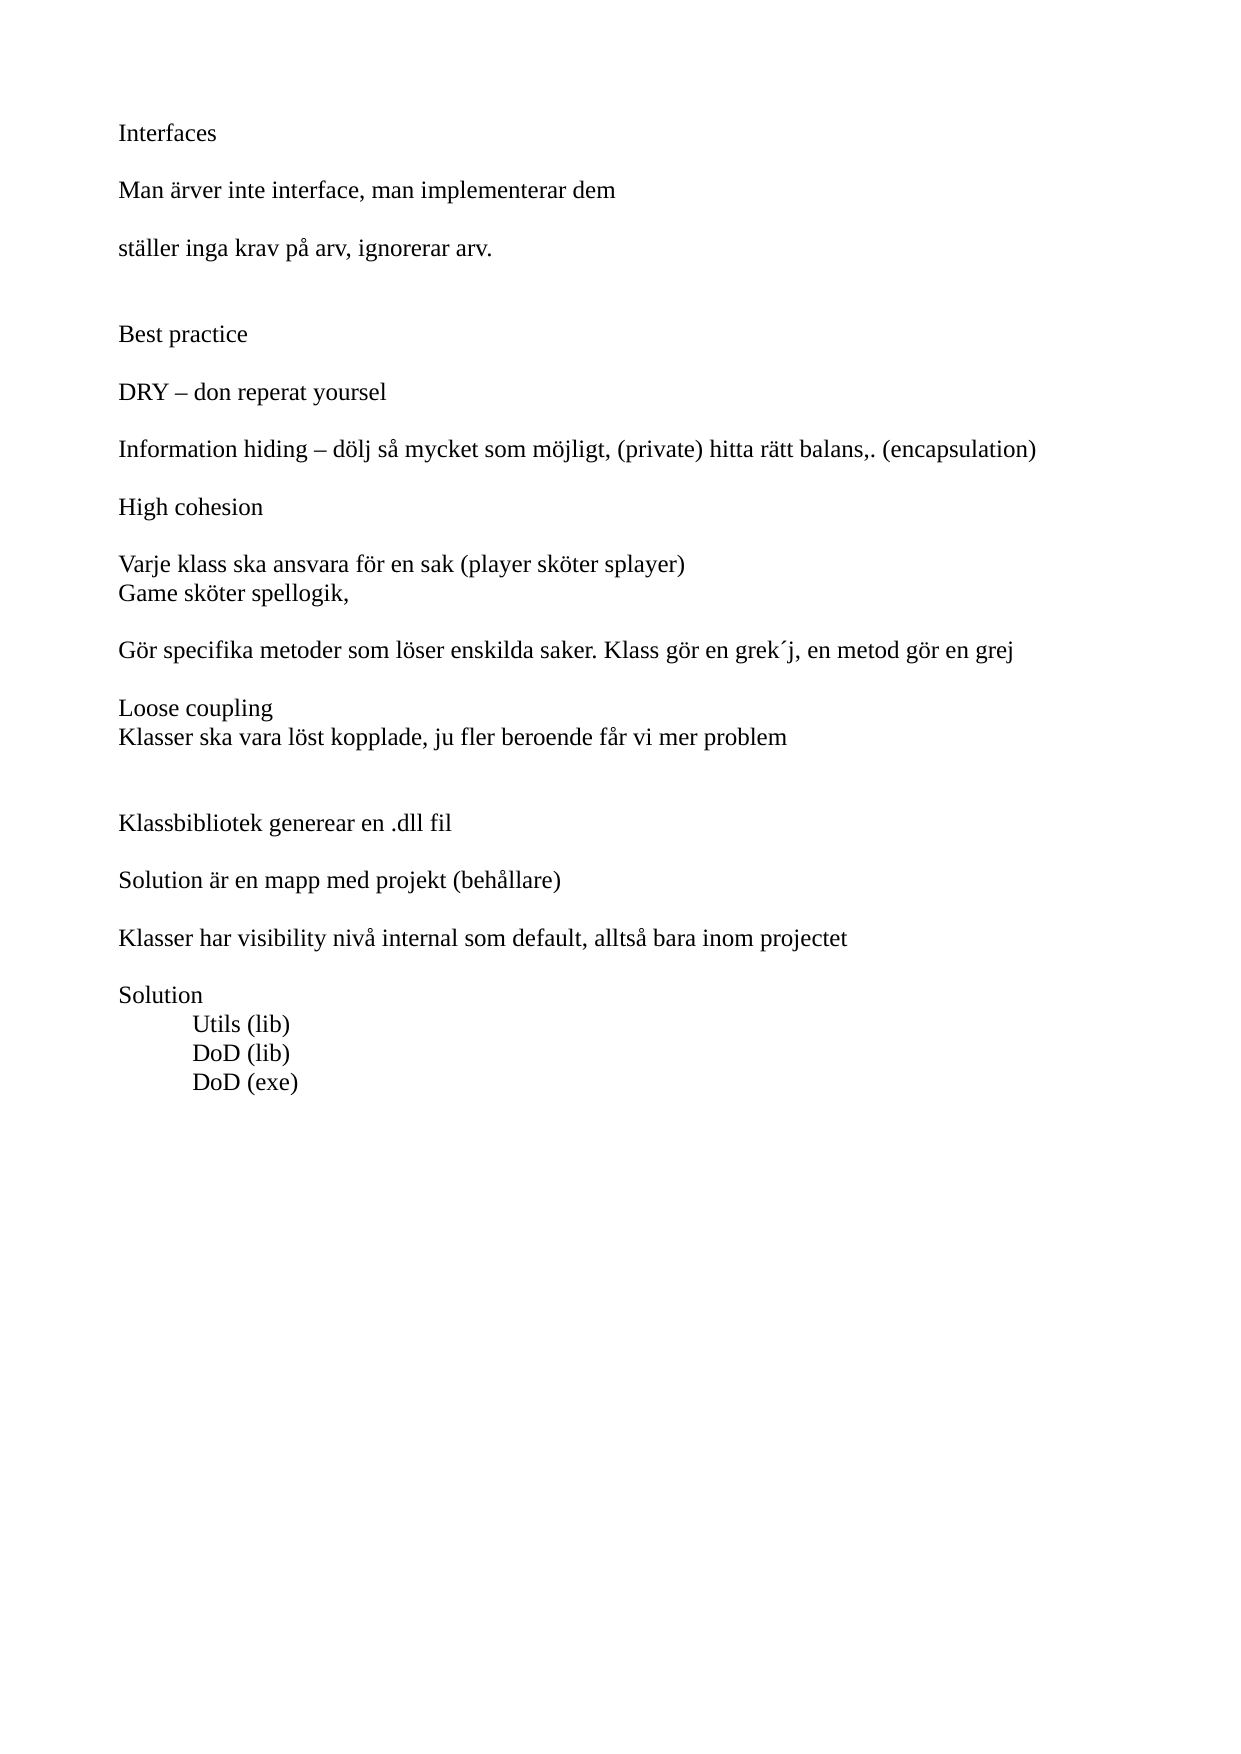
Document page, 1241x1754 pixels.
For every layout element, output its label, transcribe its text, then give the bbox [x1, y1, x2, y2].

text Gör specifika metoder som löser enskilda saker. Klass gör en grek´j, en metod gör en grej [118, 636, 1122, 664]
text Solution [118, 981, 1122, 1009]
text Solution är en mapp med projekt (behållare) [118, 866, 1122, 894]
text Klasser ska vara löst kopplade, ju fler beroende får vi mer problem [118, 722, 1122, 751]
text Interfaces [118, 118, 1122, 147]
text Best practice [118, 319, 1122, 348]
text Man ärver inte interface, man implementerar dem [118, 176, 1122, 204]
text Utils (lib) [118, 1009, 1122, 1038]
text DRY – don reperat yoursel [118, 377, 1122, 406]
text Game sköter spellogik, [118, 578, 1122, 607]
text Varje klass ska ansvara för en sak (player sköter splayer) [118, 549, 1122, 578]
text DoD (lib) [118, 1038, 1122, 1067]
text DoD (exe) [118, 1067, 1122, 1096]
text Loose coupling [118, 693, 1122, 722]
text Klassbibliotek generear en .dll fil [118, 808, 1122, 837]
text Klasser har visibility nivå internal som default, alltså bara inom projectet [118, 923, 1122, 952]
text High cohesion [118, 492, 1122, 521]
text Information hiding – dölj så mycket som möjligt, (private) hitta rätt balans,. (encapsulation) [118, 434, 1122, 463]
text ställer inga krav på arv, ignorerar arv. [118, 233, 1122, 262]
